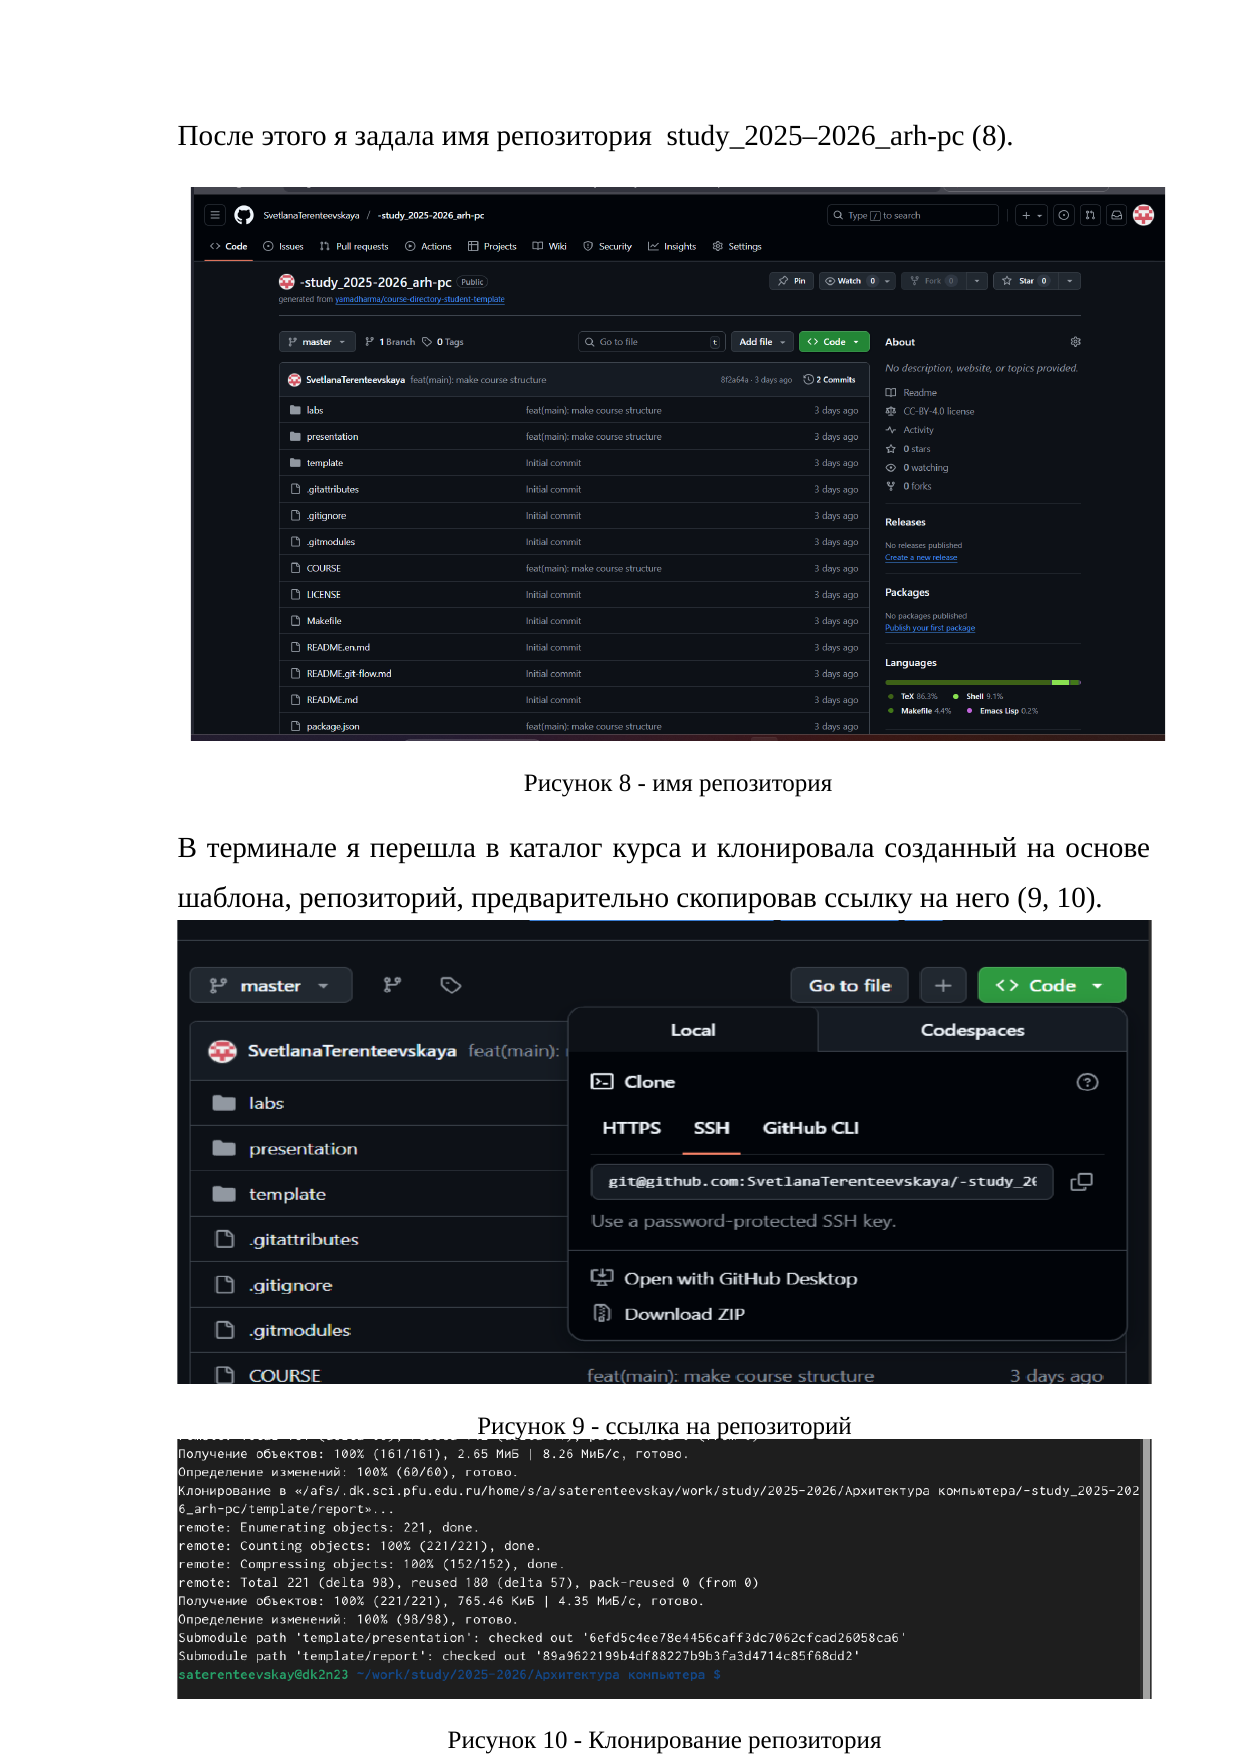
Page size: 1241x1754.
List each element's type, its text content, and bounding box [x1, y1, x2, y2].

text После этого я задала имя репозитория study_2025–2026_arh-pc (Рисунок 8). [176, 174, 1180, 187]
text В терминале я перешла в каталог курса и клонировала созданный на основе шаблона, репозиторий, предварительно скопировав ссылку на него (Рисунок 9, Рисунок 10). [177, 168, 1152, 174]
text Рисунок 9 - ссылка на репозиторий [177, 1384, 1152, 1439]
text Рисунок 10 - Клонирование репозитория [177, 1699, 1152, 1754]
text Рисунок 8 - имя репозитория [176, 187, 1180, 796]
text В терминале я перешла в каталог курса и клонировала созданный на основе шаблона, репозиторий, предварительно скопировав ссылку на него (Рисунок 9, Рисунок 10). [177, 796, 1152, 914]
picture [177, 1439, 1152, 1699]
picture [190, 187, 1166, 741]
picture [177, 920, 1152, 1384]
text После этого я задала имя репозитория study_2025–2026_arh-pc (Рисунок 8). [177, 118, 1152, 152]
